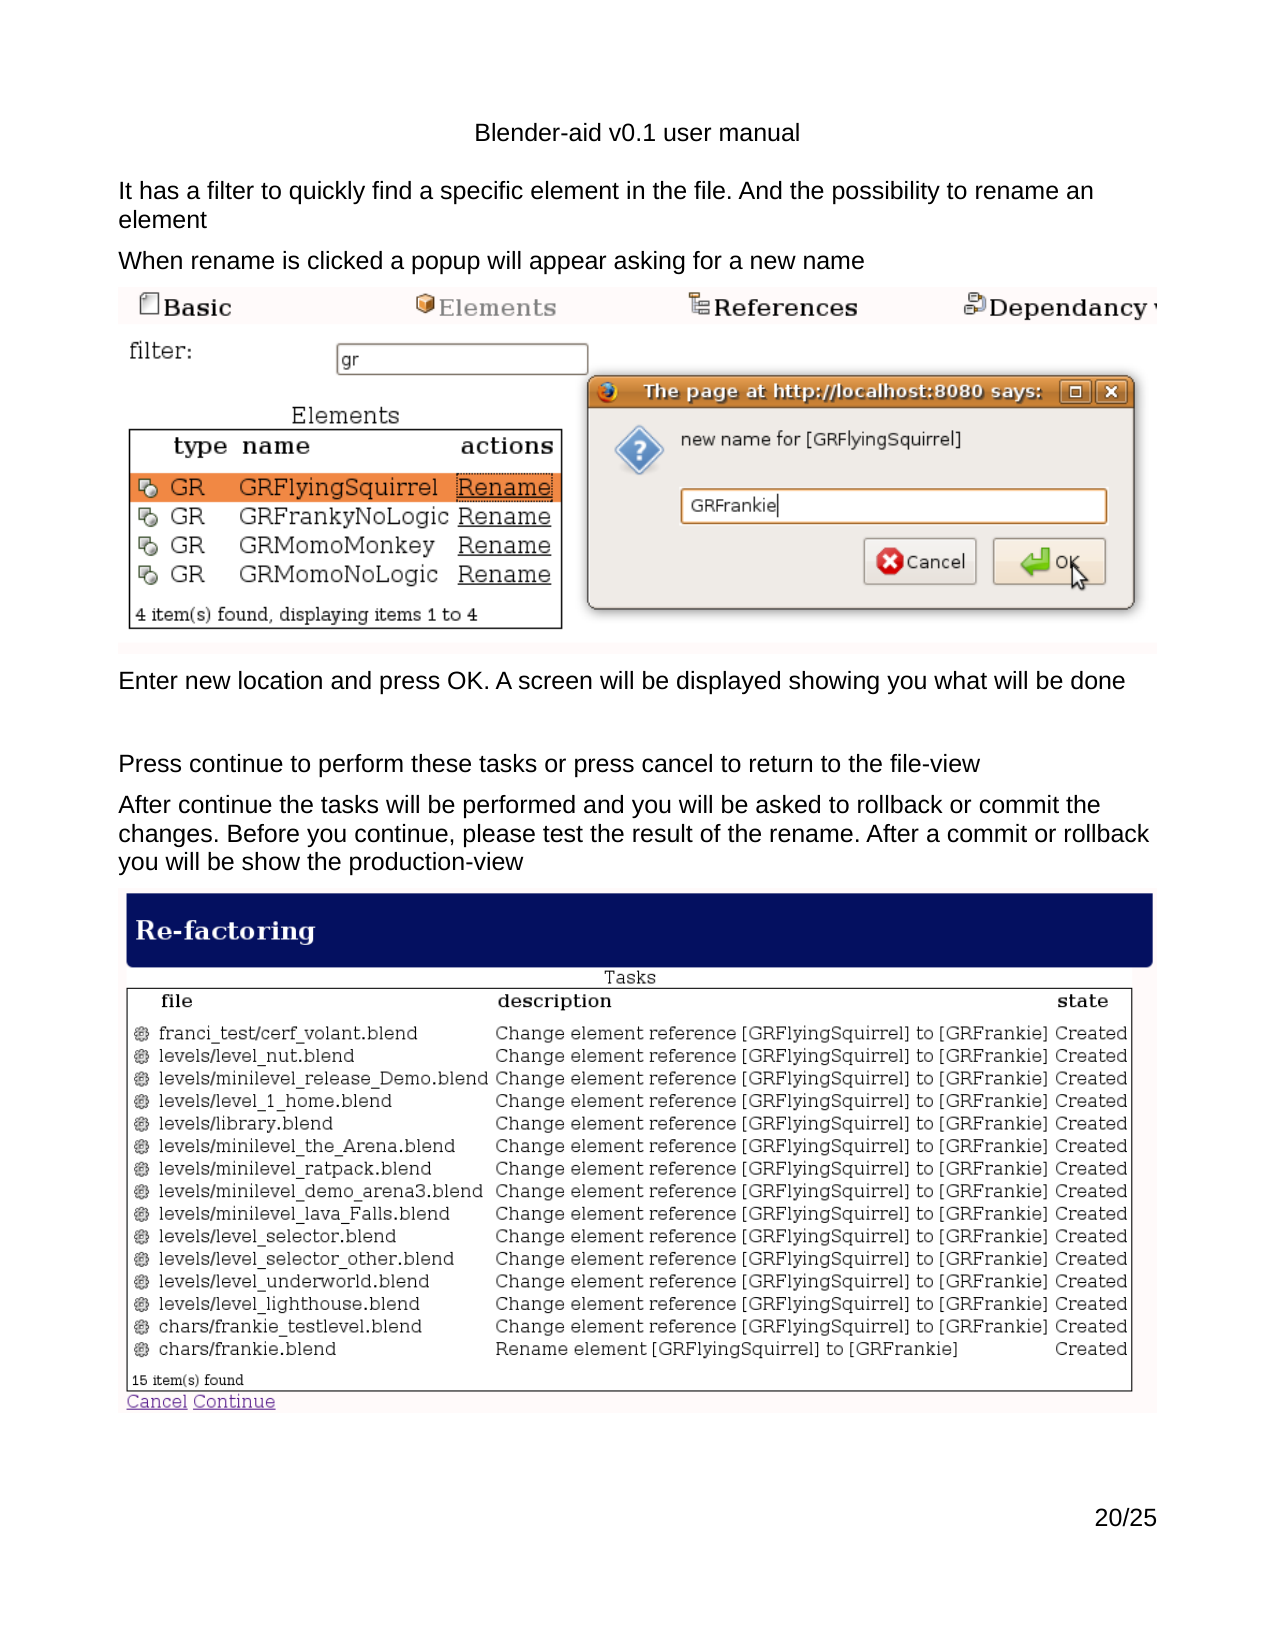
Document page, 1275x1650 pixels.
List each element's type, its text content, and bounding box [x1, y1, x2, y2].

text It has a filter to quickly find a specific element in the file. And the possibility to rename an element [118, 176, 1157, 234]
text After continue the tasks will be performed and you will be asked to rollback or commit the changes. Before you continue, please test the result of the rename. After a commit or rollback you will be show the production-view [118, 790, 1157, 876]
text Press continue to perform these tasks or press cancel to return to the file-view [118, 748, 1157, 777]
picture [118, 888, 1157, 1413]
text Enter new location and press OK. A screen will be displayed showing you what will be done [118, 666, 1157, 695]
picture [118, 287, 1157, 654]
text When rename is clicked a popup will appear asking for a new name [118, 246, 1157, 275]
